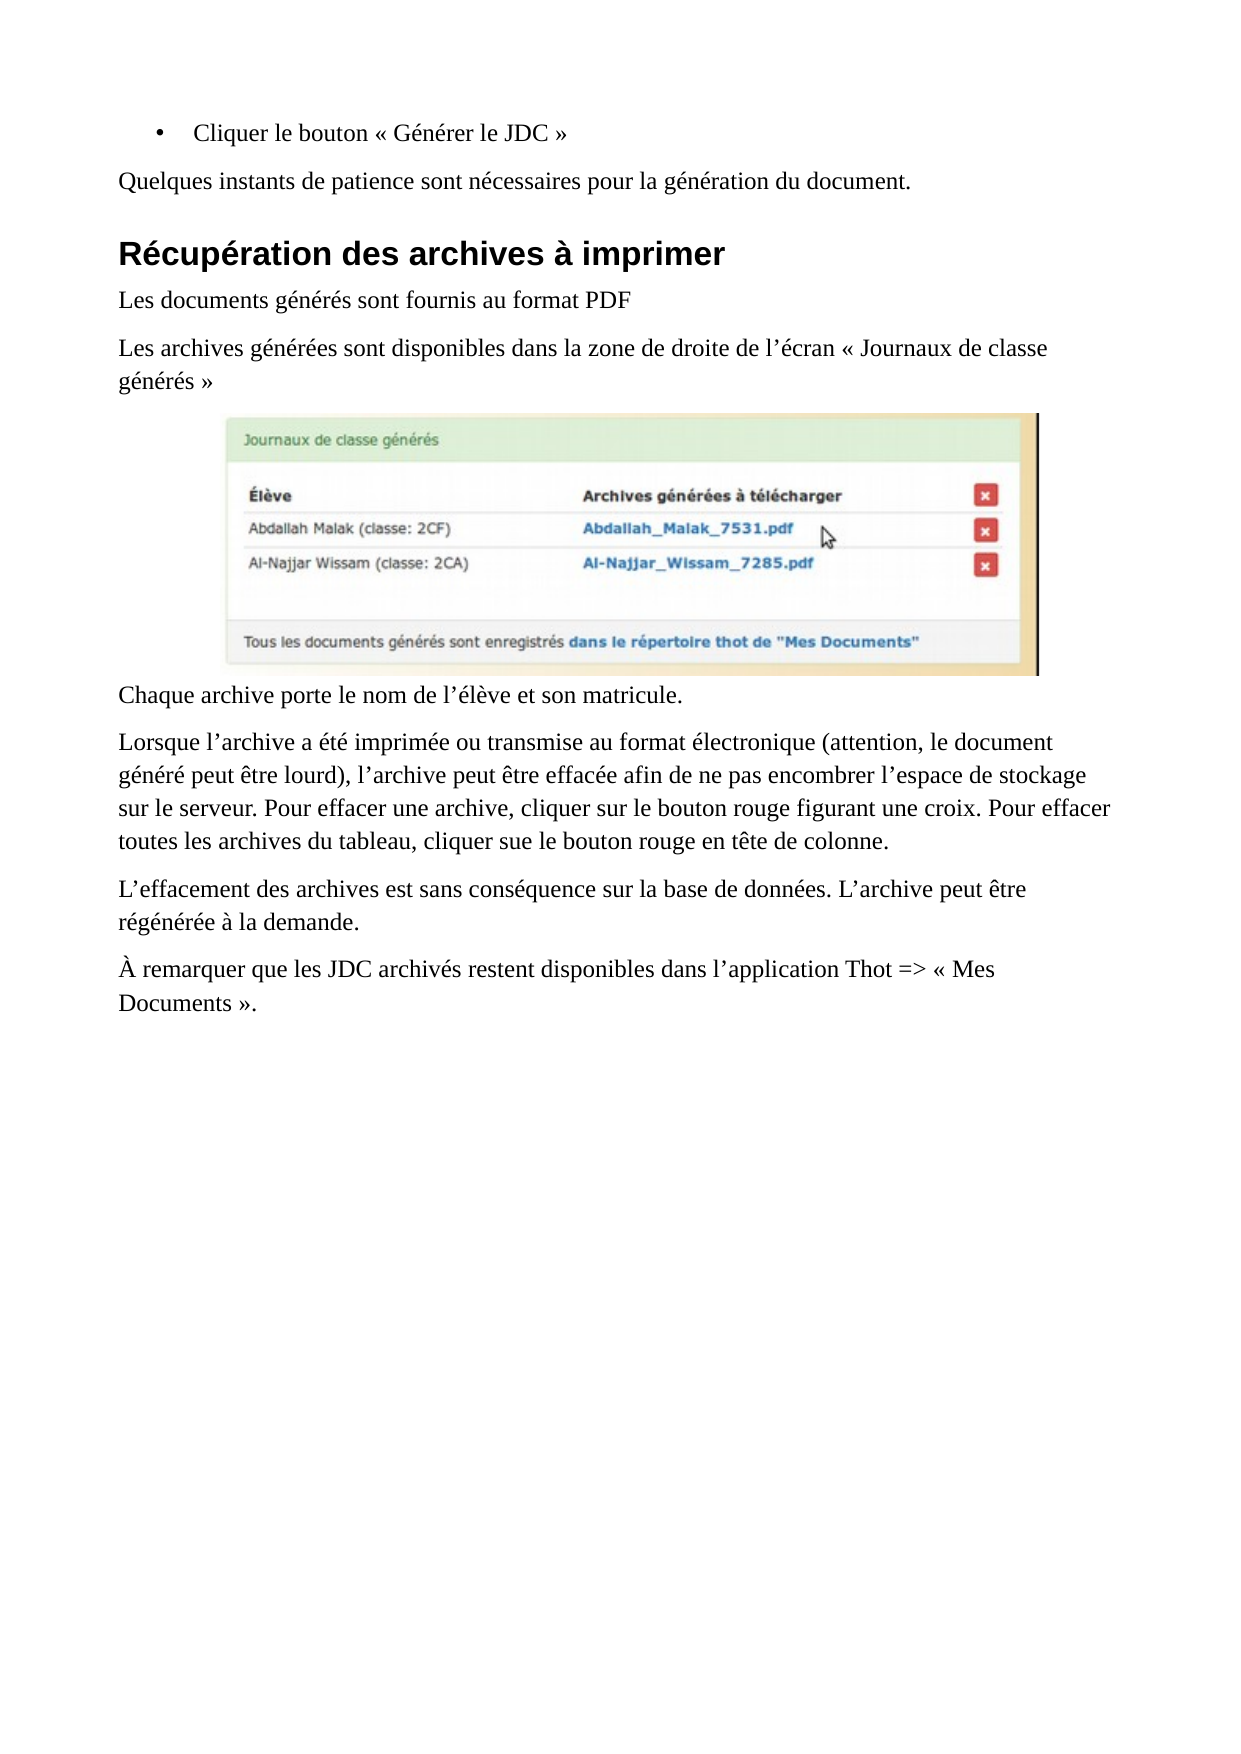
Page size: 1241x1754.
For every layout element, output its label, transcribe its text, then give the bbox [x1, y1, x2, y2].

text Lorsque l’archive a été imprimée ou transmise au format électronique (attention, le document généré peut être lourd), l’archive peut être effacée afin de ne pas encombrer l’espace de stockage sur le serveur. Pour effacer une archive, cliquer sur le bouton rouge figurant une croix. Pour effacer toutes les archives du tableau, cliquer sue le bouton rouge en tête de colonne. [118, 727, 1122, 855]
text Chaque archive porte le nom de l’élève et son matricule. [118, 413, 1122, 708]
subtitle Récupération des archives à imprimer [118, 234, 1122, 273]
text Quelques instants de patience sont nécessaires pour la génération du document. [118, 166, 1122, 194]
text Les documents générés sont fournis au format PDF [118, 285, 1122, 314]
picture [219, 413, 1040, 676]
list Cliquer le bouton « Générer le JDC » [156, 118, 1122, 147]
text L’effacement des archives est sans conséquence sur la base de données. L’archive peut être régénérée à la demande. [118, 874, 1122, 936]
text À remarquer que les JDC archivés restent disponibles dans l’application Thot => « Mes Documents ». [118, 954, 1122, 1016]
text Les archives générées sont disponibles dans la zone de droite de l’écran « Journaux de classe générés » [118, 333, 1122, 395]
